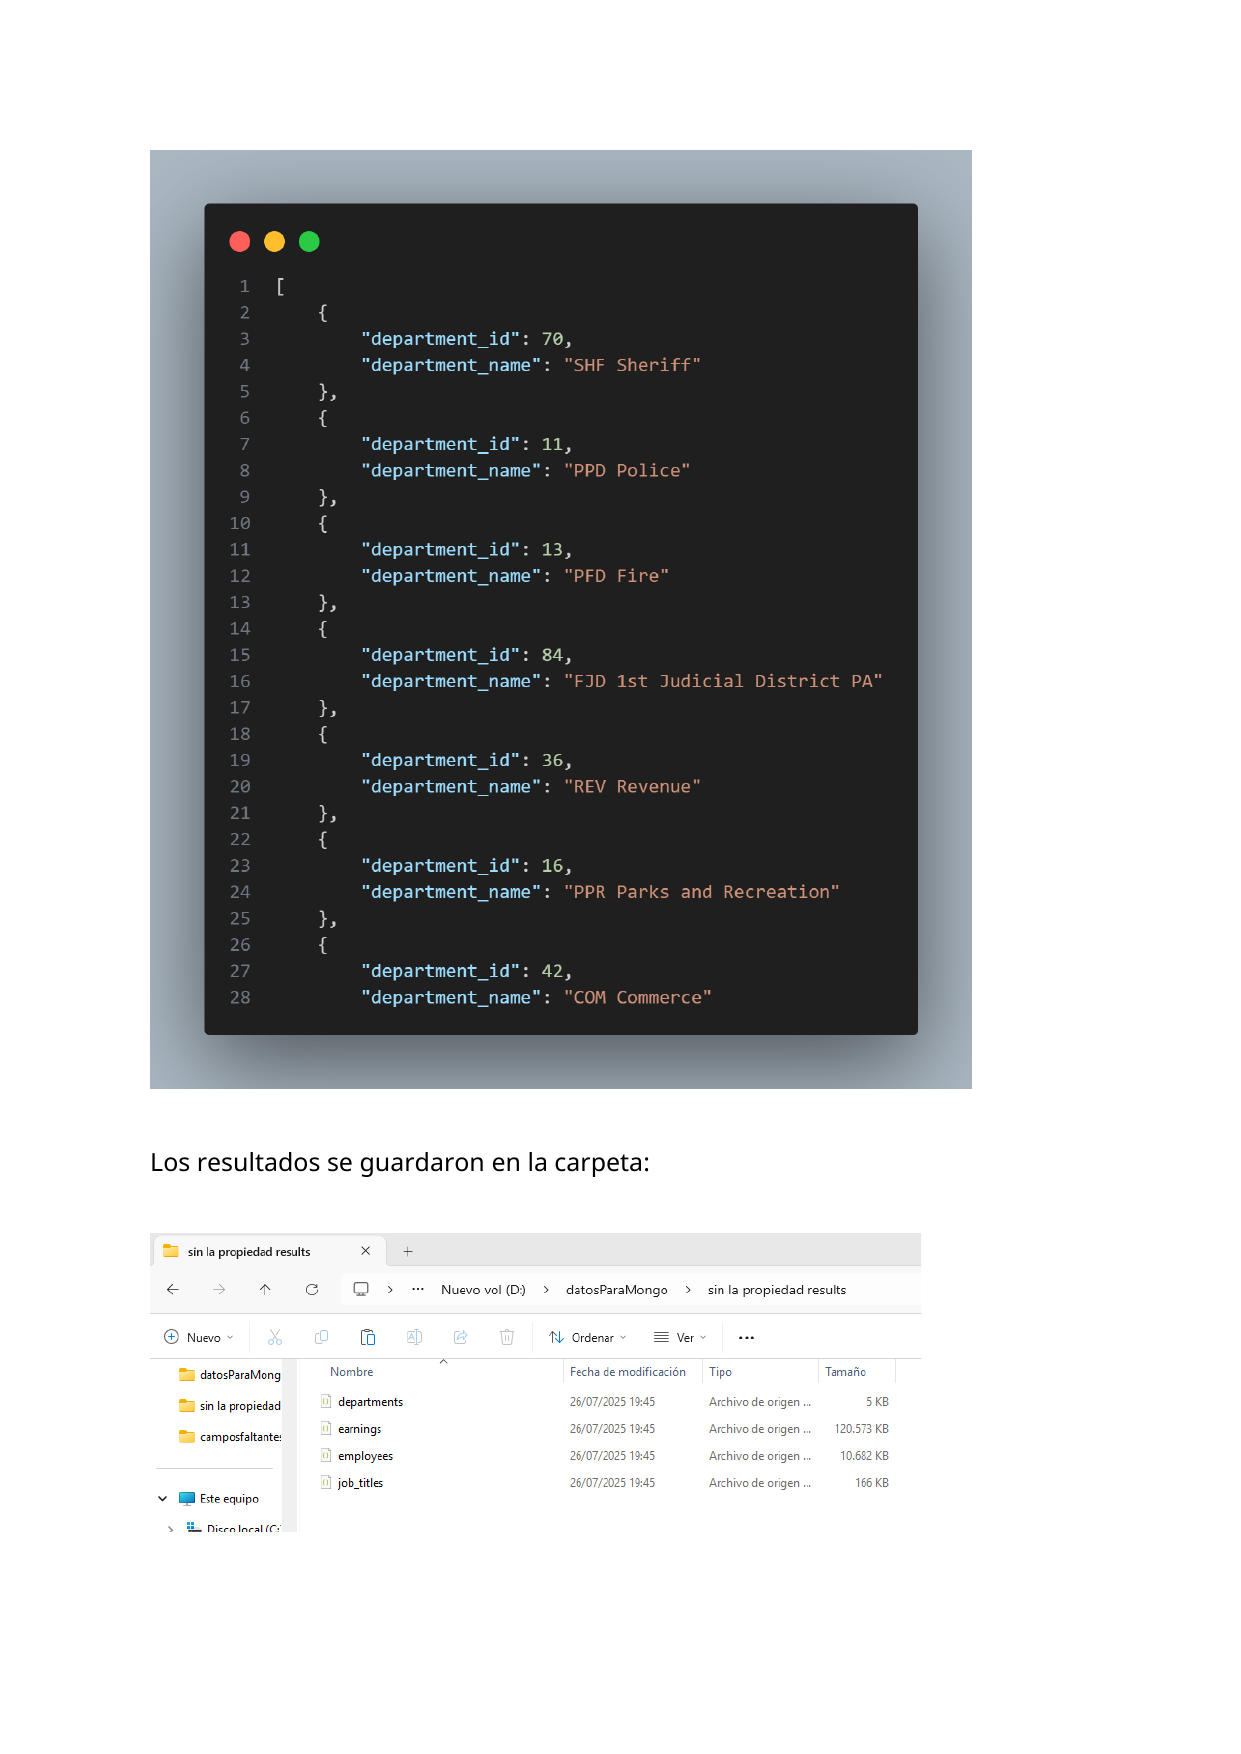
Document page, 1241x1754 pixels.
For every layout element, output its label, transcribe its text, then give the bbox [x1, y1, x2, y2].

text Los resultados se guardaron en la carpeta: [150, 1144, 1090, 1178]
